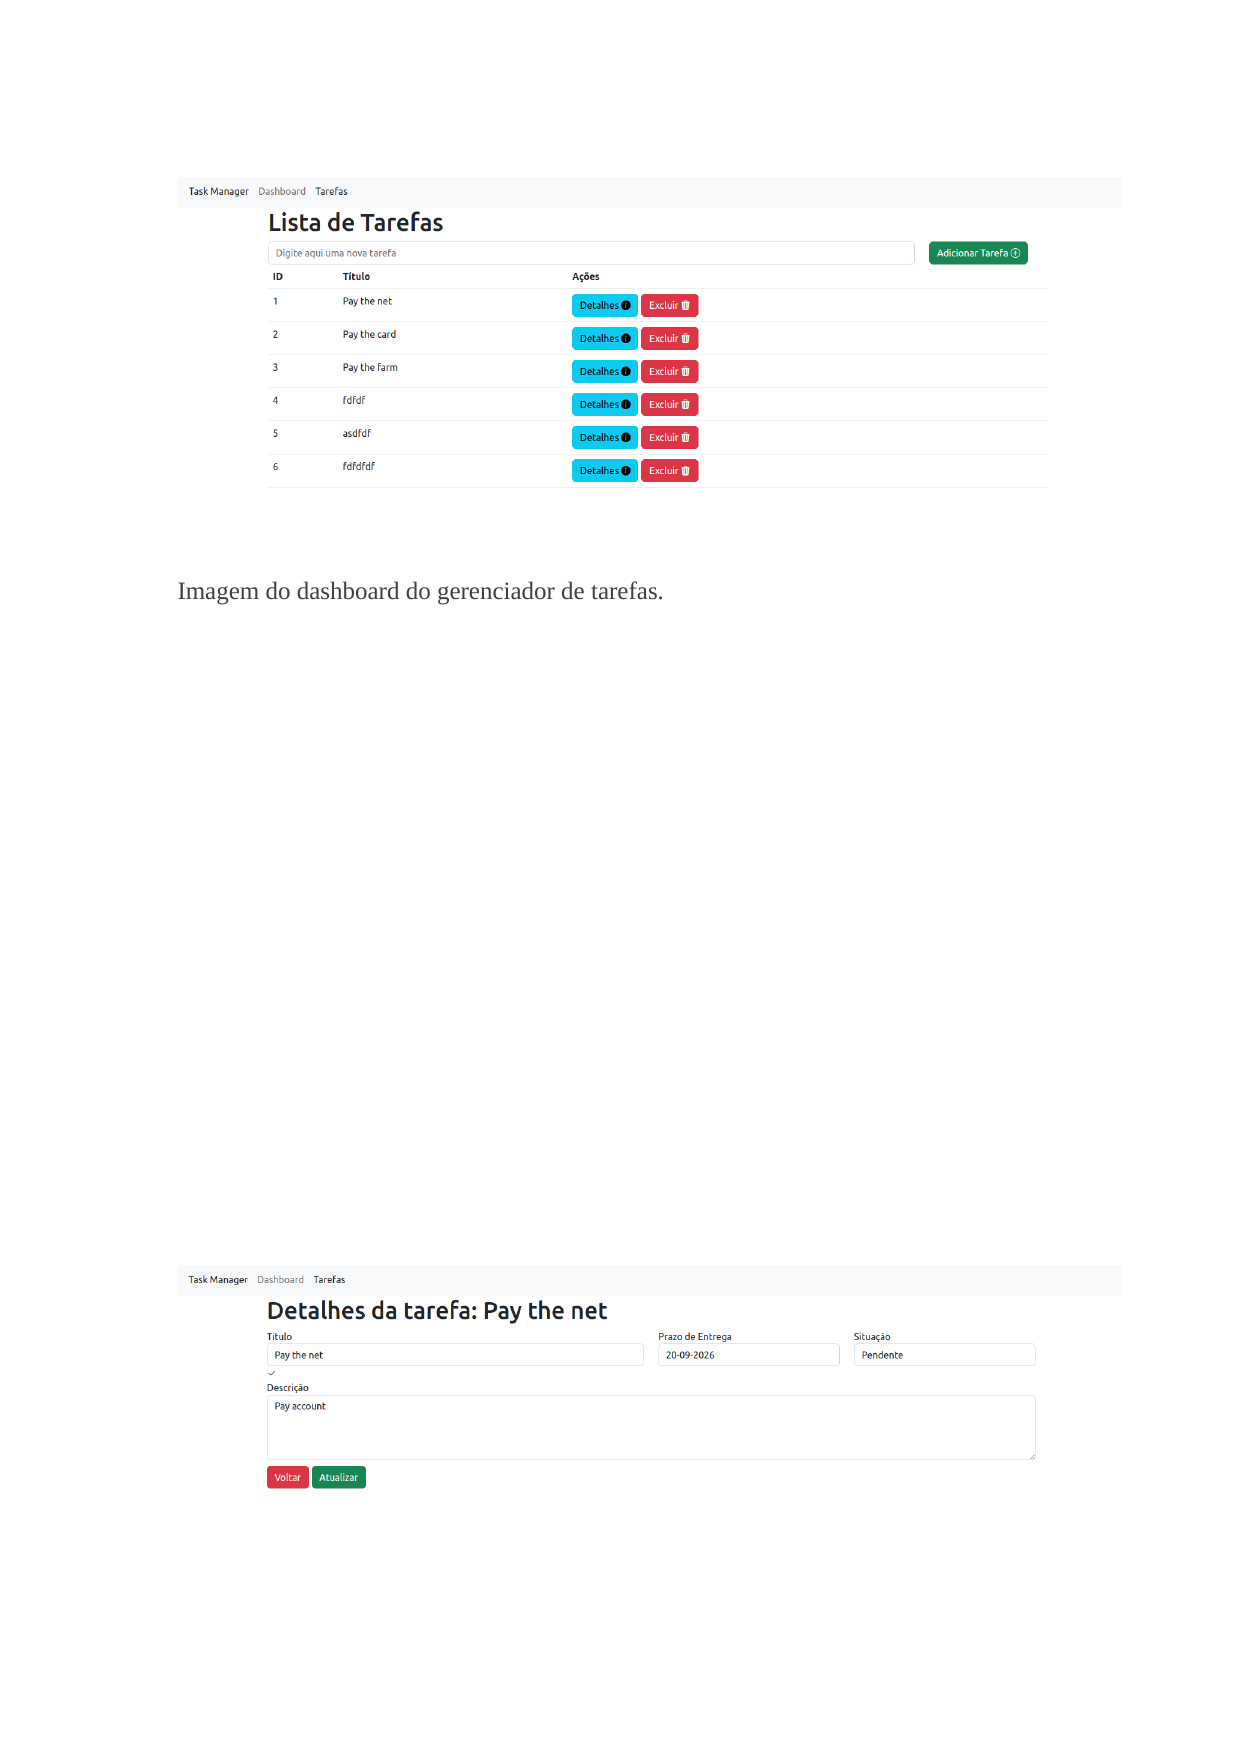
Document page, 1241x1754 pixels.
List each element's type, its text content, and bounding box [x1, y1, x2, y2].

text Imagem do dashboard do gerenciador de tarefas. [177, 576, 1122, 604]
picture [177, 177, 1123, 576]
picture [177, 1265, 1123, 1619]
